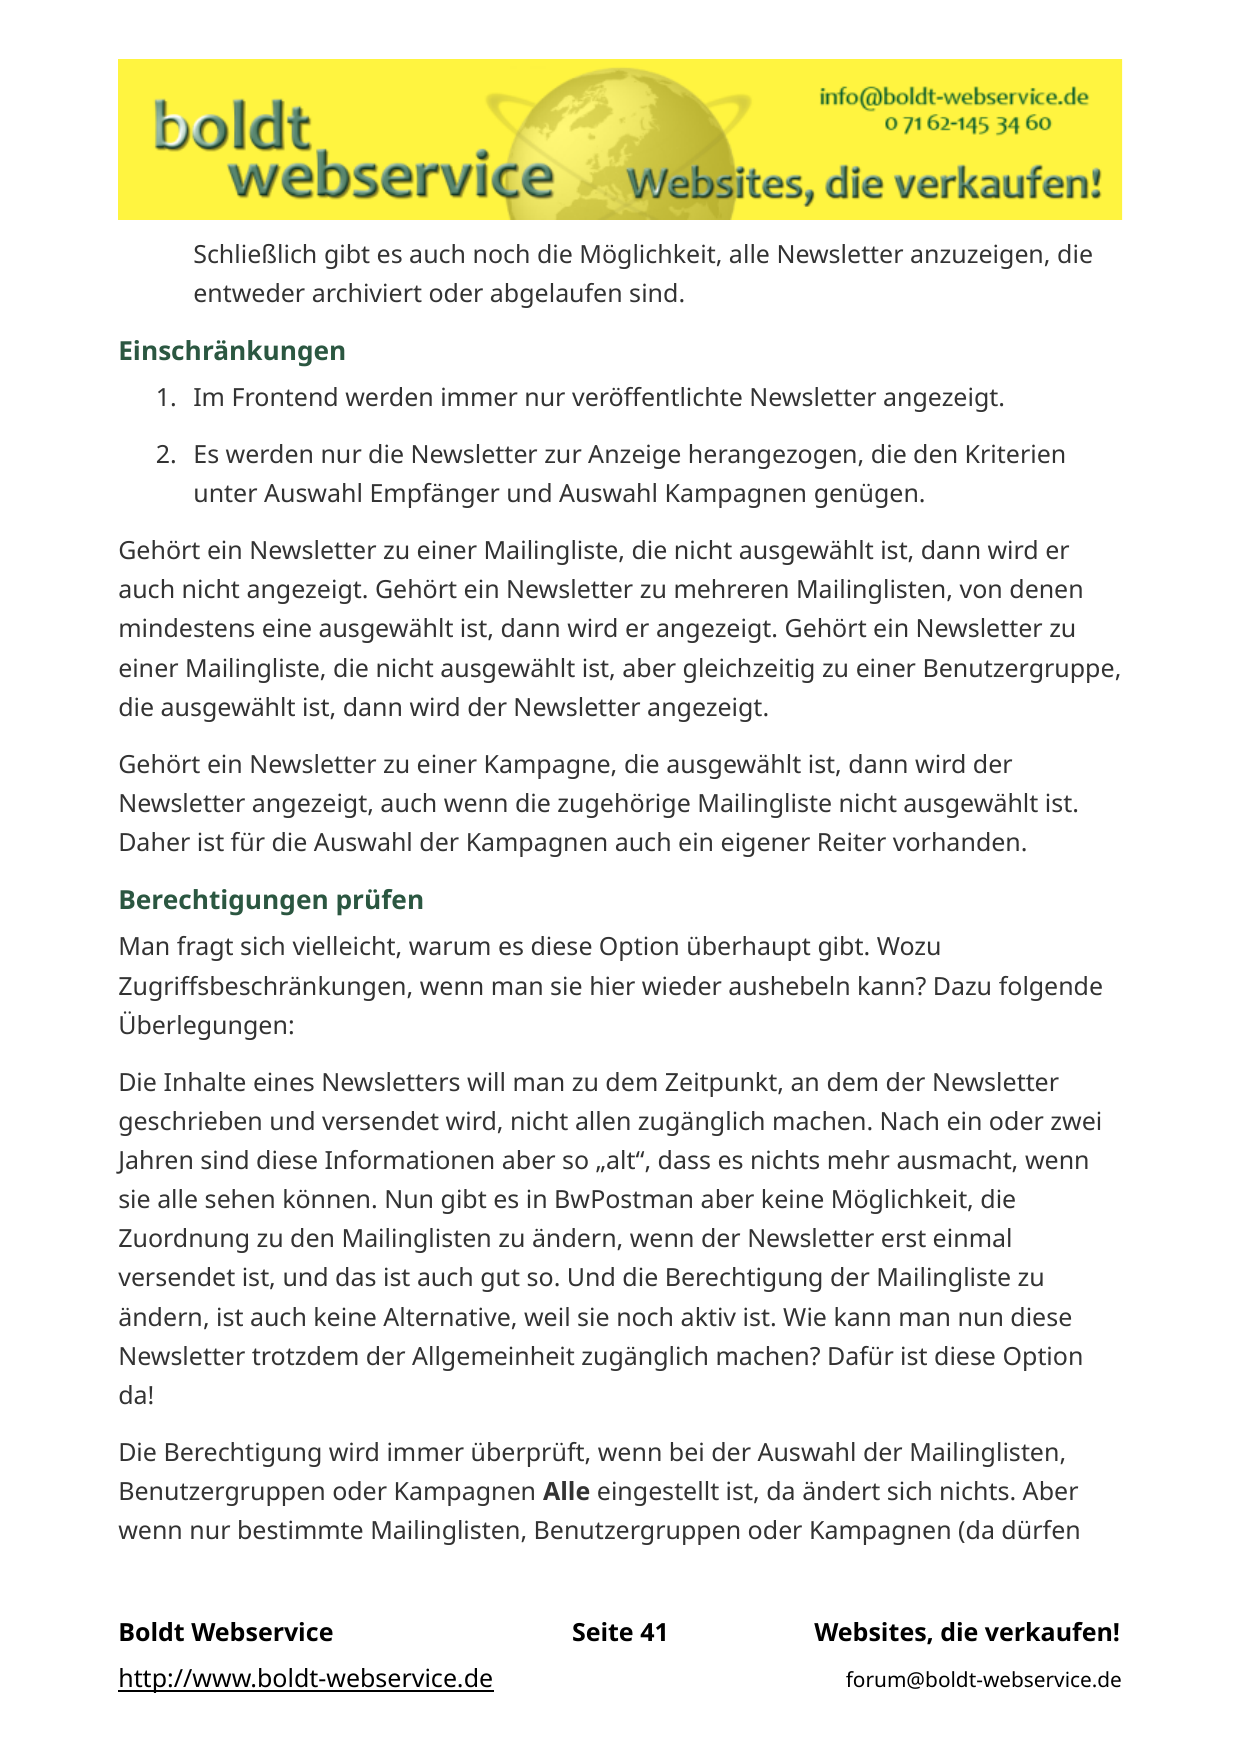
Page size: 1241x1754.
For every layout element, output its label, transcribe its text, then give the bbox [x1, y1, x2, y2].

subtitle Berechtigungen prüfen [118, 881, 1122, 917]
text Die Berechtigung wird immer überprüft, wenn bei der Auswahl der Mailinglisten, Benutzergruppen oder Kampagnen Alle eingestellt ist, da ändert sich nichts. Aber wenn nur bestimmte Mailinglisten, Benutzergruppen oder Kampagnen (da dürfen [118, 1434, 1122, 1547]
text Die Inhalte eines Newsletters will man zu dem Zeitpunkt, an dem der Newsletter geschrieben und versendet wird, nicht allen zugänglich machen. Nach ein oder zwei Jahren sind diese Informationen aber so „alt“, dass es nichts mehr ausmacht, wenn sie alle sehen können. Nun gibt es in BwPostman aber keine Möglichkeit, die Zuordnung zu den Mailinglisten zu ändern, wenn der Newsletter erst einmal versendet ist, und das ist auch gut so. Und die Berechtigung der Mailingliste zu ändern, ist auch keine Alternative, weil sie noch aktiv ist. Wie kann man nun diese Newsletter trotzdem der Allgemeinheit zugänglich machen? Dafür ist diese Option da! [118, 1064, 1122, 1412]
list Schließlich gibt es auch noch die Möglichkeit, alle Newsletter anzuzeigen, die entweder archiviert oder abgelaufen sind. [156, 236, 1122, 309]
text Gehört ein Newsletter zu einer Kampagne, die ausgewählt ist, dann wird der Newsletter angezeigt, auch wenn die zugehörige Mailingliste nicht ausgewählt ist. Daher ist für die Auswahl der Kampagnen auch ein eigener Reiter vorhanden. [118, 746, 1122, 859]
picture [118, 59, 1123, 220]
text Gehört ein Newsletter zu einer Mailingliste, die nicht ausgewählt ist, dann wird er auch nicht angezeigt. Gehört ein Newsletter zu mehreren Mailinglisten, von denen mindestens eine ausgewählt ist, dann wird er angezeigt. Gehört ein Newsletter zu einer Mailingliste, die nicht ausgewählt ist, aber gleichzeitig zu einer Benutzergruppe, die ausgewählt ist, dann wird der Newsletter angezeigt. [118, 533, 1122, 723]
list Im Frontend werden immer nur veröffentlichte Newsletter angezeigt. [156, 380, 1122, 414]
subtitle Einschränkungen [118, 332, 1122, 368]
list Es werden nur die Newsletter zur Anzeige herangezogen, die den Kriterien unter Auswahl Empfänger und Auswahl Kampagnen genügen. [156, 437, 1122, 510]
text Man fragt sich vielleicht, warum es diese Option überhaupt gibt. Wozu Zugriffsbeschränkungen, wenn man sie hier wieder aushebeln kann? Dazu folgende Überlegungen: [118, 929, 1122, 1041]
